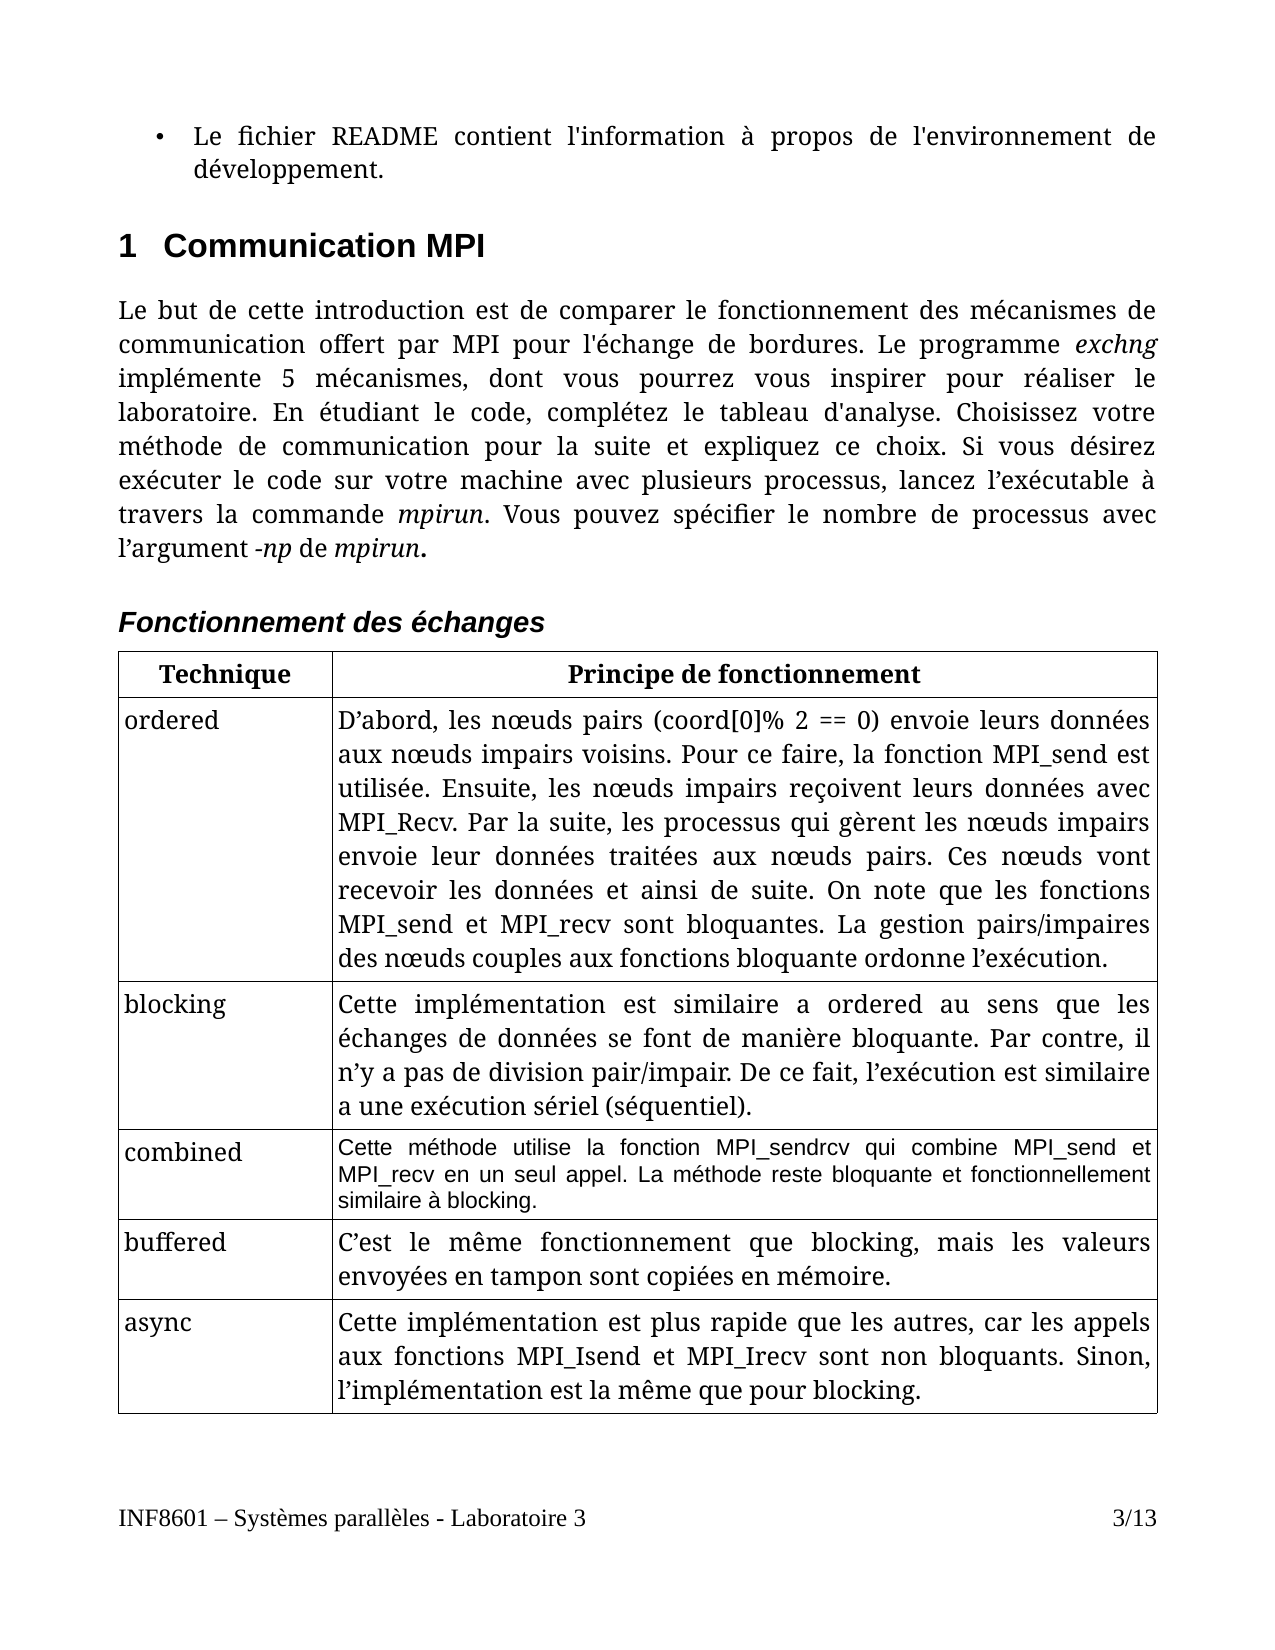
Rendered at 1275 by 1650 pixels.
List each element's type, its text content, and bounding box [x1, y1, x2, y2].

table_cell combined [119, 1130, 332, 1219]
table_cell C’est le même fonctionnement que blocking, mais les valeurs envoyées en tampon sont copiées en mémoire. [333, 1220, 1157, 1299]
table_header Principe de fonctionnement [333, 652, 1157, 697]
subtitle Communication MPI [118, 226, 1157, 265]
table_cell D’abord, les nœuds pairs (coord[0]% 2 == 0) envoie leurs données aux nœuds impairs voisins. Pour ce faire, la fonction MPI_send est utilisée. Ensuite, les nœuds impairs reçoivent leurs données avec MPI_Recv. Par la suite, les processus qui gèrent les nœuds impairs envoie leur données traitées aux nœuds pairs. Ces nœuds vont recevoir les données et ainsi de suite. On note que les fonctions MPI_send et MPI_recv sont bloquantes. La gestion pairs/impaires des nœuds couples aux fonctions bloquante ordonne l’exécution. [333, 698, 1157, 981]
text Le but de cette introduction est de comparer le fonctionnement des mécanismes de communication offert par MPI pour l'échange de bordures. Le programme exchng implémente 5 mécanismes, dont vous pourrez vous inspirer pour réaliser le laboratoire. En étudiant le code, complétez le tableau d'analyse. Choisissez votre méthode de communication pour la suite et expliquez ce choix. Si vous désirez exécuter le code sur votre machine avec plusieurs processus, lancez l’exécutable à travers la commande mpirun. Vous pouvez spécifier le nombre de processus avec l’argument -np de mpirun. [118, 292, 1157, 565]
table_header Technique [119, 652, 332, 697]
table_cell buffered [119, 1220, 332, 1299]
subtitle Fonctionnement des échanges [118, 605, 1157, 638]
table_cell Cette implémentation est plus rapide que les autres, car les appels aux fonctions MPI_Isend et MPI_Irecv sont non bloquants. Sinon, l’implémentation est la même que pour blocking. [333, 1300, 1157, 1412]
list Le fichier README contient l'information à propos de l'environnement de développement. [156, 118, 1157, 186]
table_cell blocking [119, 982, 332, 1128]
table_cell async [119, 1300, 332, 1412]
table_cell ordered [119, 698, 332, 981]
table_cell Cette implémentation est similaire a ordered au sens que les échanges de données se font de manière bloquante. Par contre, il n’y a pas de division pair/impair. De ce fait, l’exécution est similaire a une exécution sériel (séquentiel). [333, 982, 1157, 1128]
table_cell Cette méthode utilise la fonction MPI_sendrcv qui combine MPI_send et MPI_recv en un seul appel. La méthode reste bloquante et fonctionnellement similaire à blocking. [333, 1130, 1157, 1219]
